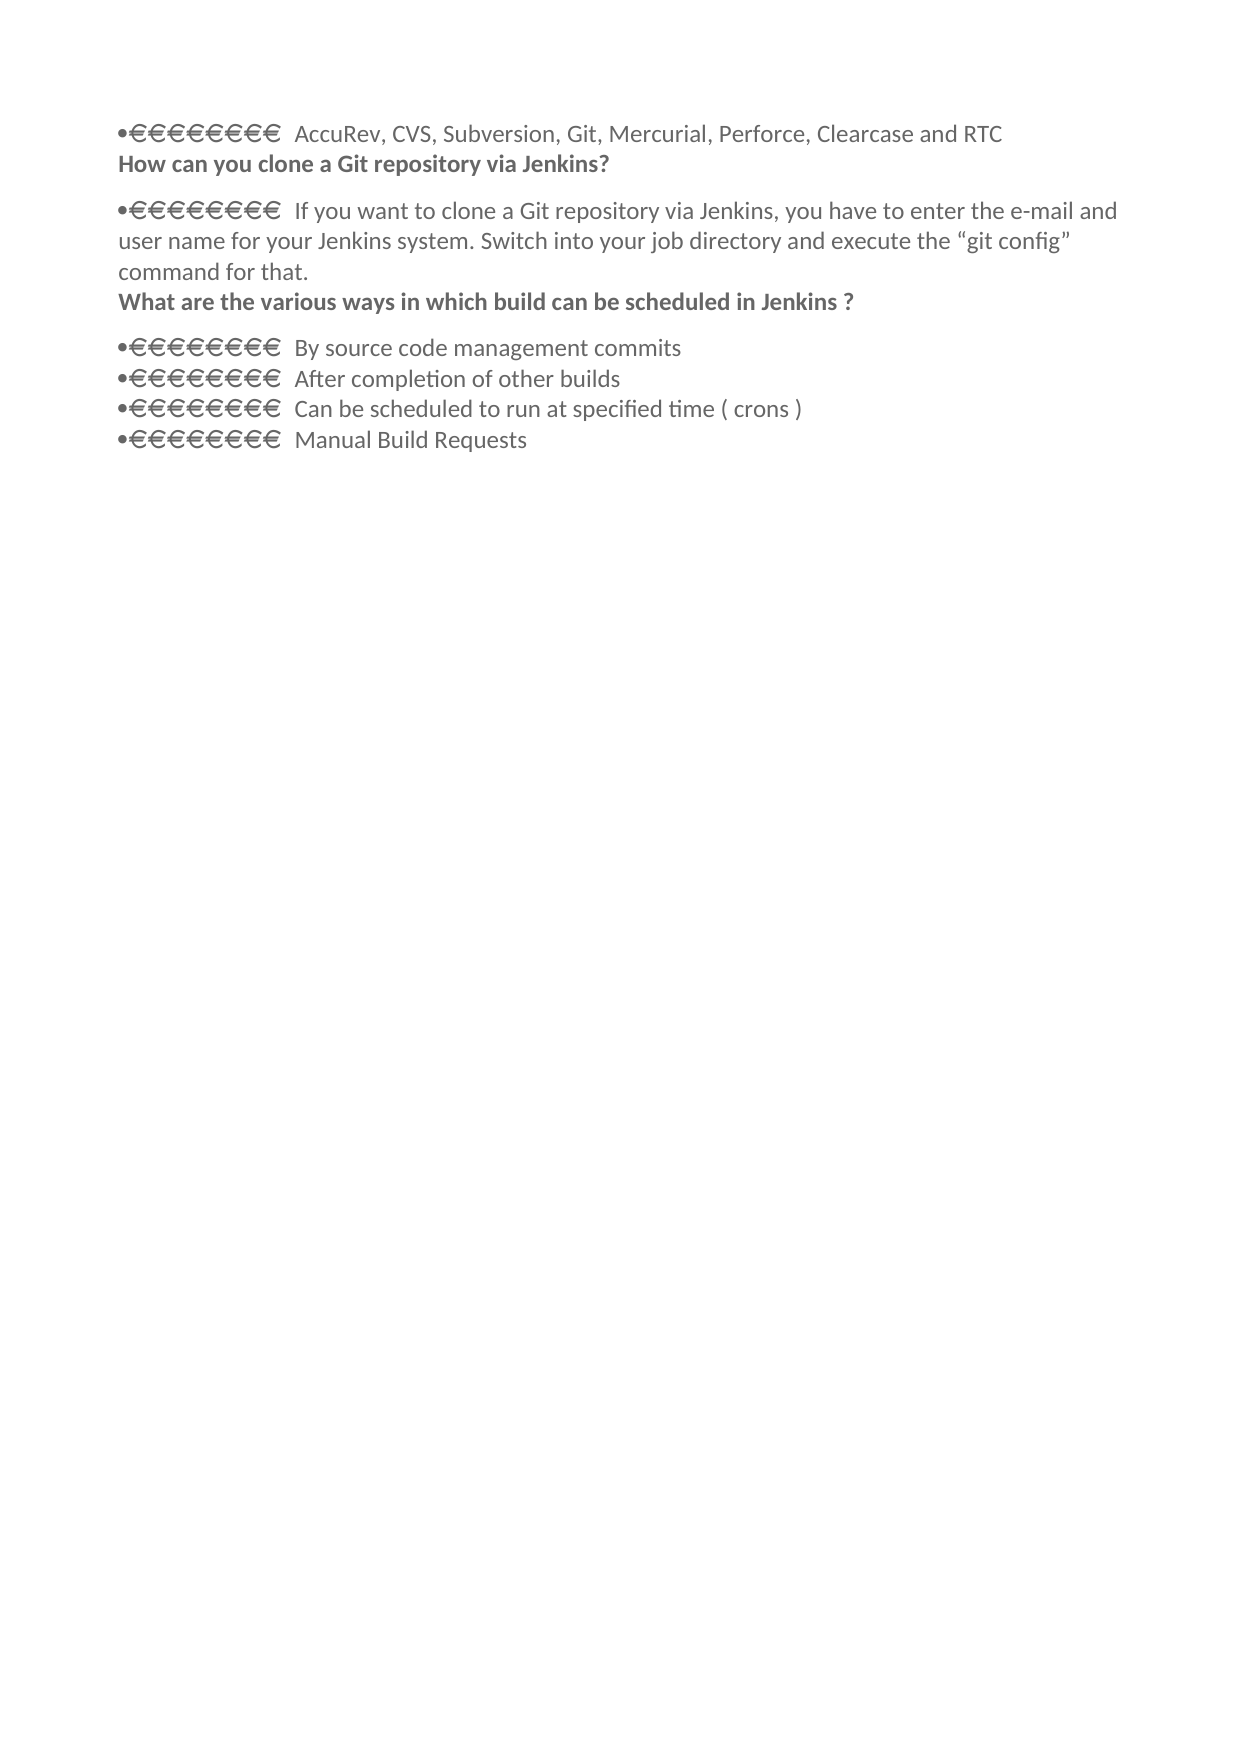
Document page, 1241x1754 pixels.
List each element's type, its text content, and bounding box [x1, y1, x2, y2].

text · If you want to clone a Git repository via Jenkins, you have to enter the e-mail and user name for your Jenkins system. Switch into your job directory and execute the “git config” command for that. [118, 195, 1122, 286]
text · By source code management commits [118, 332, 1122, 363]
text · After completion of other builds [118, 363, 1122, 393]
text · AccuRev, CVS, Subversion, Git, Mercurial, Perforce, Clearcase and RTC [118, 118, 1122, 149]
text How can you clone a Git repository via Jenkins? [118, 149, 1122, 179]
text What are the various ways in which build can be scheduled in Jenkins ? [118, 286, 1122, 317]
text · Manual Build Requests [118, 424, 1122, 454]
text · Can be scheduled to run at specified time ( crons ) [118, 393, 1122, 424]
